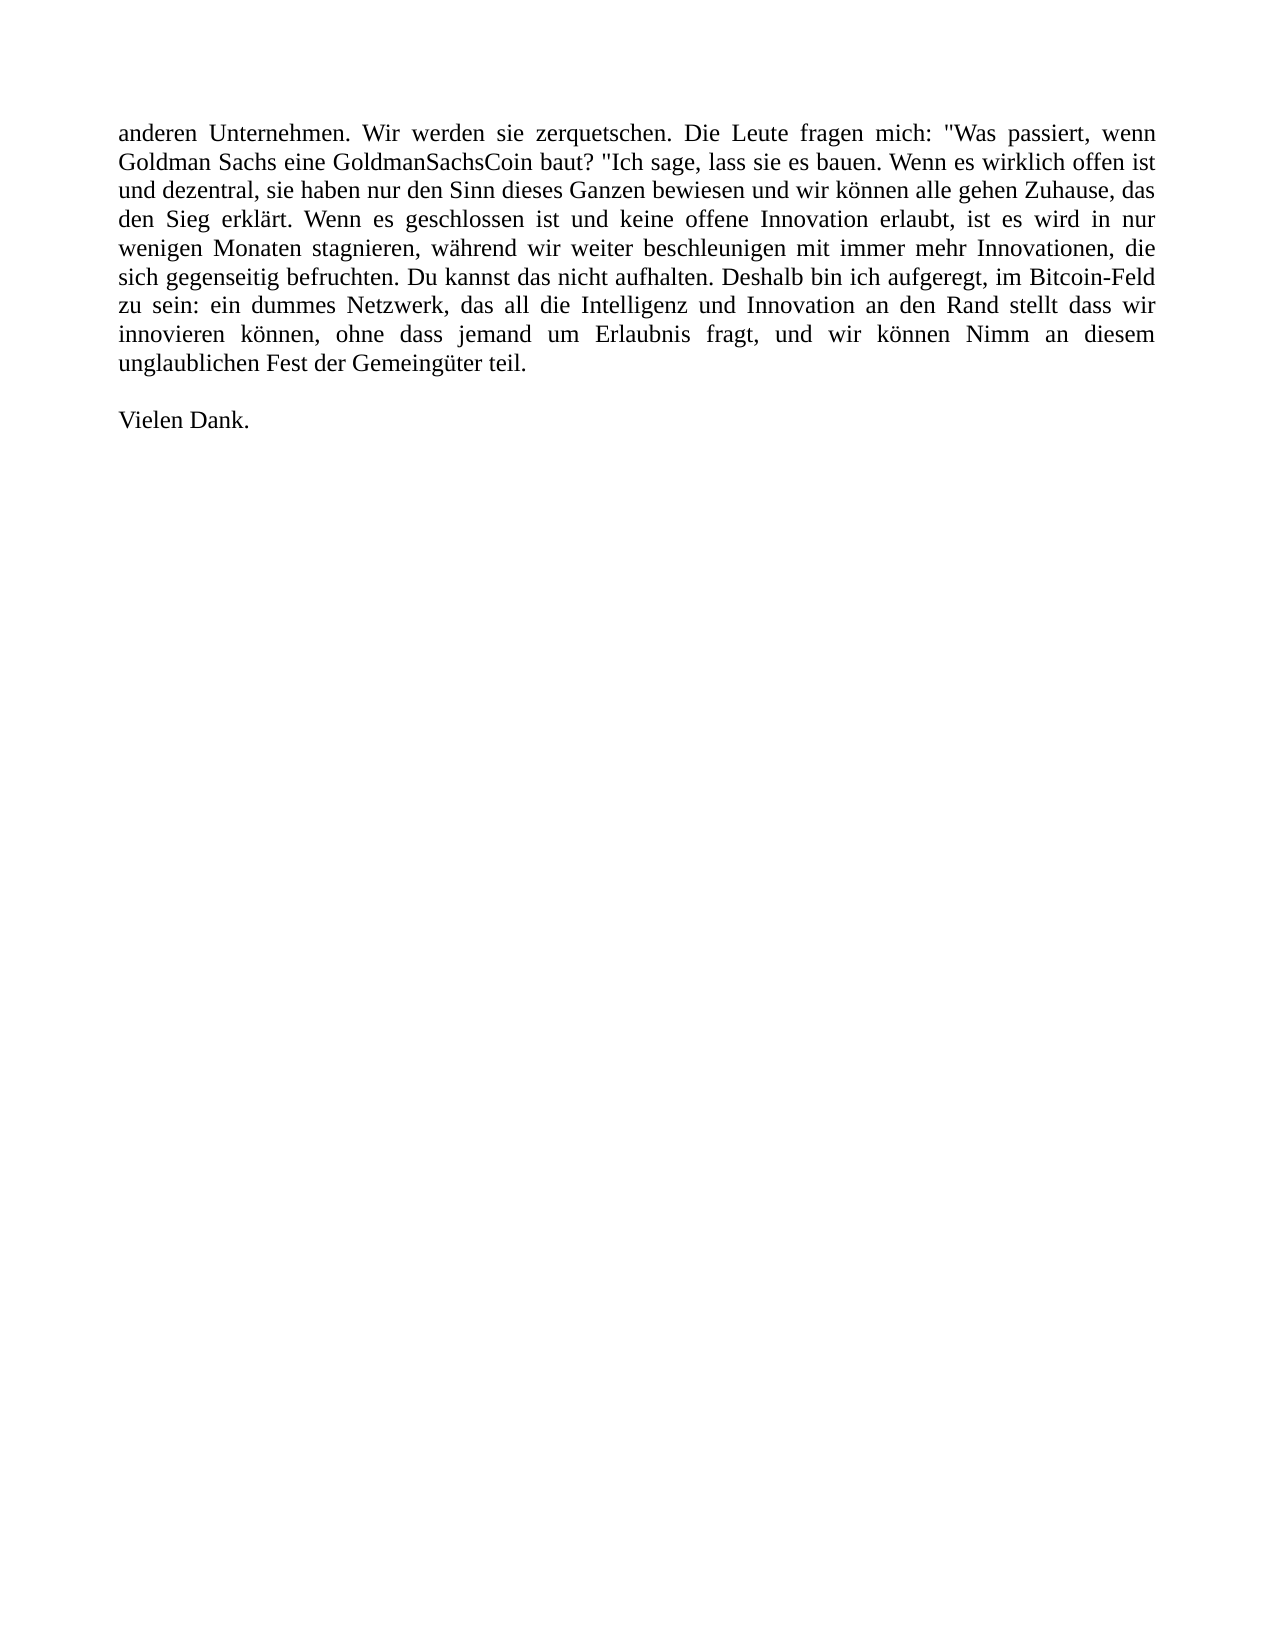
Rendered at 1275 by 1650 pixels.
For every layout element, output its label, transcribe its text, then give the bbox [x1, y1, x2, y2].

text Vielen Dank. [118, 406, 1157, 434]
text anderen Unternehmen. Wir werden sie zerquetschen. Die Leute fragen mich: "Was passiert, wenn Goldman Sachs eine GoldmanSachsCoin baut? "Ich sage, lass sie es bauen. Wenn es wirklich offen ist und dezentral, sie haben nur den Sinn dieses Ganzen bewiesen und wir können alle gehen Zuhause, das den Sieg erklärt. Wenn es geschlossen ist und keine offene Innovation erlaubt, ist es wird in nur wenigen Monaten stagnieren, während wir weiter beschleunigen mit immer mehr Innovationen, die sich gegenseitig befruchten. Du kannst das nicht aufhalten. Deshalb bin ich aufgeregt, im Bitcoin-Feld zu sein: ein dummes Netzwerk, das all die Intelligenz und Innovation an den Rand stellt dass wir innovieren können, ohne dass jemand um Erlaubnis fragt, und wir können Nimm an diesem unglaublichen Fest der Gemeingüter teil. [118, 118, 1157, 377]
